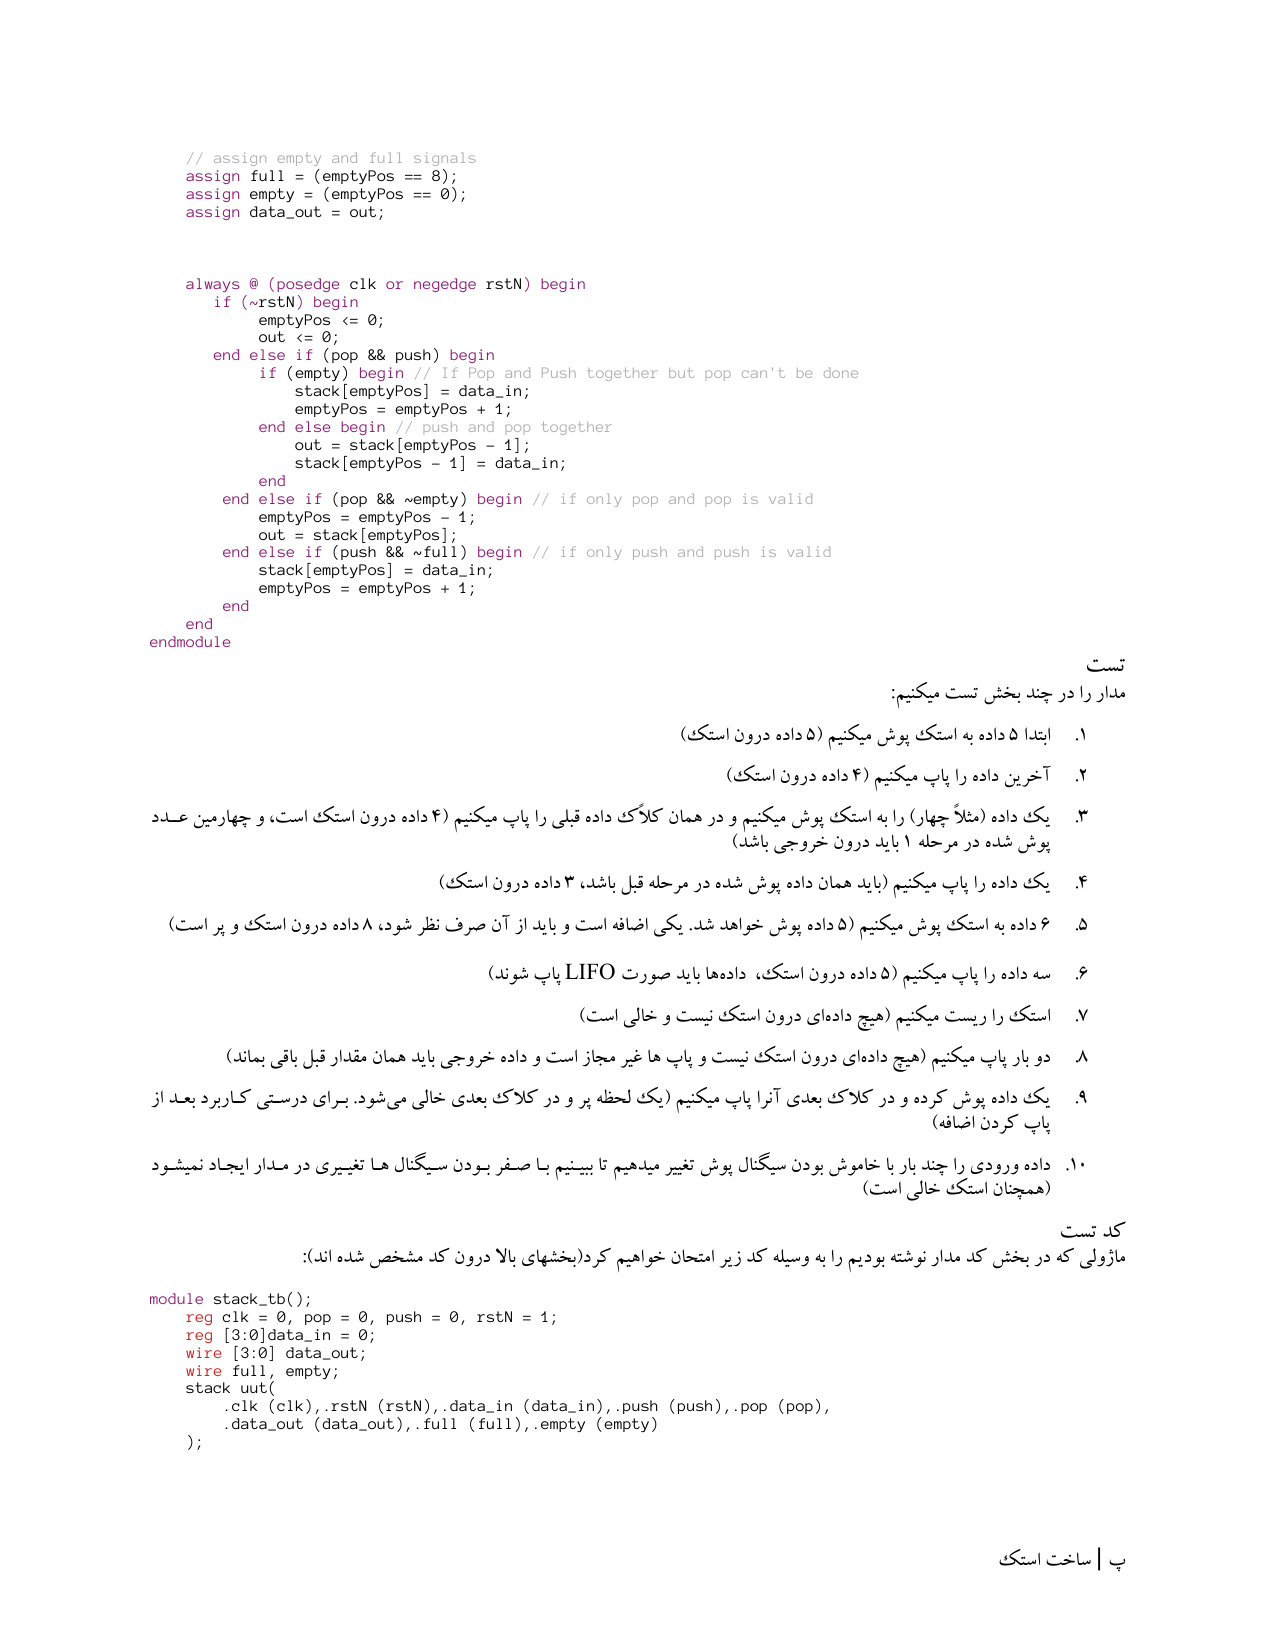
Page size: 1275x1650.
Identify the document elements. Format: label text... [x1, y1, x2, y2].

list 6 داده به استک پوش میکنیم (5 داده پوش خواهد شد. یکی اضافه است و باید از آن صرف نظر شود، 8 داده درون استک و پر است) [150, 916, 1087, 939]
list دو بار پاپ میکنیم (هیچ داده‌ای درون استک نیست و پاپ ها غیر مجاز است و داده خروجی باید همان مقدار قبل باقی بماند) [150, 1049, 1087, 1072]
text // assign empty and full signals [150, 150, 1125, 167]
list استک را ریست میکنیم (هیچ داده‌ای درون استک نیست و خالی است) [150, 1007, 1087, 1030]
text emptyPos = emptyPos + 1; [150, 401, 1125, 417]
text if (empty) begin // If Pop and Push together but pop can't be done [150, 365, 1125, 382]
text reg [3:0]data_in = 0; [150, 1326, 1125, 1343]
text wire [3:0] data_out; [150, 1344, 1125, 1361]
list یک داده (مثلاً چهار) را به استک پوش میکنیم و در همان کلاًک داده قبلی را پاپ میکنیم (4 داده درون استک است، و چهارمین عدد پوش شده در مرحله 1 باید درون خروجی باشد) [150, 809, 1087, 857]
text stack[emptyPos - 1] = data_in; [150, 454, 1125, 471]
text out = stack[emptyPos]; [150, 526, 1125, 543]
list داده ورودی را چند بار با خاموش بودن سیگنال پوش تغییر میدهیم تا ببینیم با صفر بودن سیگنال ها تغییری در مدار ایجاد نمیشود (همچنان استک خالی است) [150, 1156, 1087, 1204]
text endmodule [150, 634, 1125, 650]
text out <= 0; [150, 329, 1125, 346]
text stack uut( [150, 1380, 1125, 1397]
text end [150, 616, 1125, 632]
text end else if (push && ~full) begin // if only push and push is valid [150, 544, 1125, 561]
list سه داده را پاپ میکنیم (5 داده درون استک، داده‌ها باید صورت LIFO پاپ شوند) [150, 958, 1087, 988]
text reg clk = 0, pop = 0, push = 0, rstN = 1; [150, 1308, 1125, 1325]
subtitle تست [150, 656, 1125, 683]
text out = stack[emptyPos - 1]; [150, 437, 1125, 453]
text end else if (pop && ~empty) begin // if only pop and pop is valid [150, 490, 1125, 507]
text stack[emptyPos] = data_in; [150, 383, 1125, 399]
subtitle کد تست [150, 1222, 1125, 1247]
list یک داده را پاپ میکنیم (باید همان داده پوش شده در مرحله قبل باشد، 3 داده درون استک) [150, 875, 1087, 898]
text always @ (posedge clk or negedge rstN) begin [150, 275, 1125, 292]
text ); [150, 1434, 1125, 1451]
text .data_out (data_out),.full (full),.empty (empty) [150, 1416, 1125, 1433]
text wire full, empty; [150, 1362, 1125, 1379]
list یک داده پوش کرده و در کلاک بعدی آنرا پاپ میکنیم (یک لحظه پر و در کلاک بعدی خالی می‌شود. برای درستی کاربرد بعد از پاپ کردن اضافه) [150, 1090, 1087, 1138]
list ابتدا 5 داده به استک پوش میکنیم (5 داده درون استک) [150, 726, 1087, 749]
text emptyPos = emptyPos + 1; [150, 580, 1125, 597]
text assign empty = (emptyPos == 0); [150, 186, 1125, 202]
text end else begin // push and pop together [150, 419, 1125, 435]
text if (~rstN) begin [150, 293, 1125, 310]
text emptyPos <= 0; [150, 311, 1125, 328]
list آخرین داده را پاپ میکنیم (4 داده درون استک) [150, 768, 1087, 791]
text assign data_out = out; [150, 204, 1125, 220]
text .clk (clk),.rstN (rstN),.data_in (data_in),.push (push),.pop (pop), [150, 1398, 1125, 1415]
text end [150, 598, 1125, 614]
text end else if (pop && push) begin [150, 347, 1125, 364]
text end [150, 472, 1125, 489]
text emptyPos = emptyPos - 1; [150, 508, 1125, 525]
text stack[emptyPos] = data_in; [150, 562, 1125, 579]
text ماژولی که در بخش کد مدار نوشته بودیم را به وسیله کد زیر امتحان خواهیم کرد(بخشهای بالا درون کد مشخص شده اند): [150, 1249, 1125, 1272]
text assign full = (emptyPos == 8); [150, 168, 1125, 184]
text module stack_tb(); [150, 1291, 1125, 1307]
text مدار را در چند بخش تست میکنیم: [150, 685, 1125, 708]
